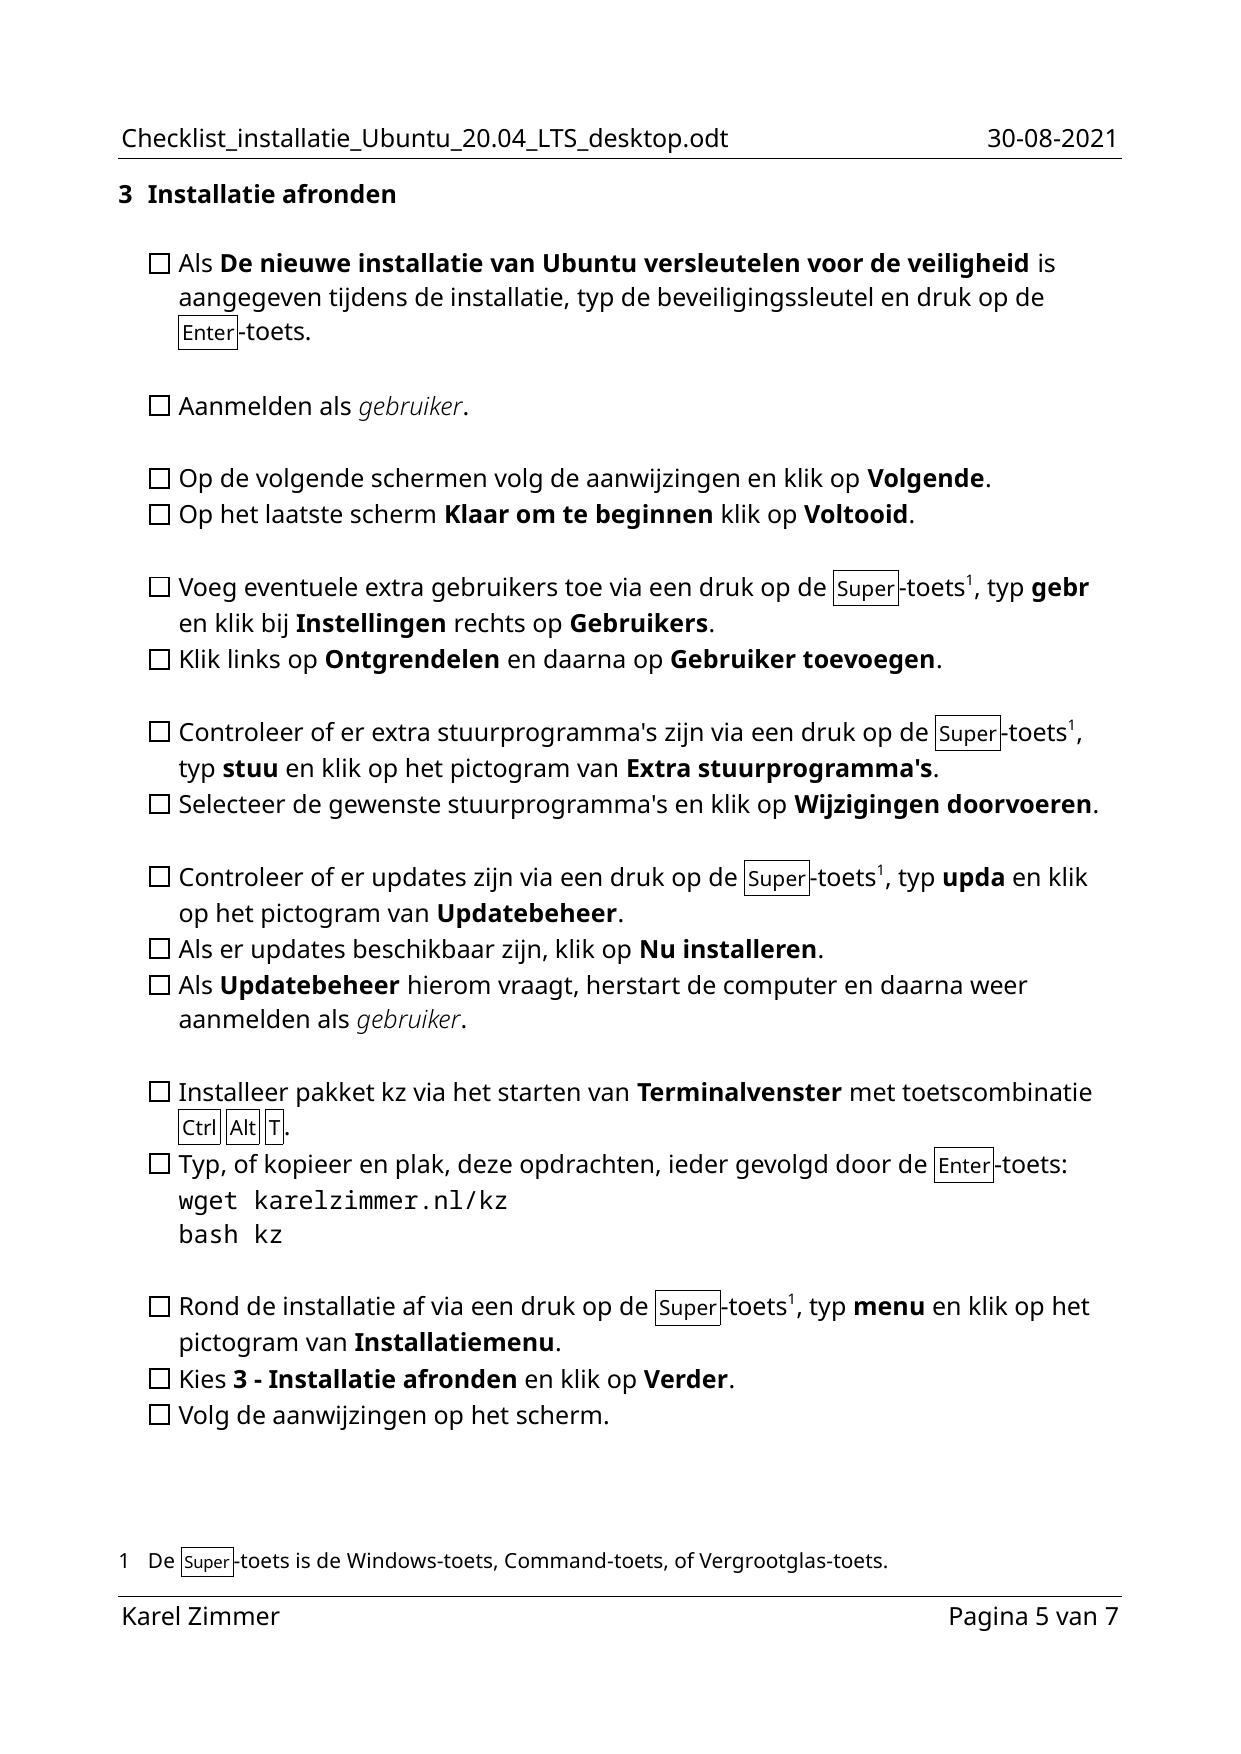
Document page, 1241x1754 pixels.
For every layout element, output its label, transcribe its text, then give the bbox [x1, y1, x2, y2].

table_cell [141, 460, 177, 496]
table_cell Selecteer de gewenste stuurprogramma's en klik op Wijzigingen doorvoeren. [177, 786, 1121, 822]
table_cell Klik links op Ontgrendelen en daarna op Gebruiker toevoegen. [177, 641, 1121, 677]
table_cell [141, 496, 177, 532]
list Installatie afronden [118, 177, 1122, 211]
table_cell [141, 351, 177, 387]
table_cell [177, 1037, 1121, 1073]
table_cell [141, 569, 177, 641]
table_cell [177, 533, 1121, 569]
table_cell Aanmelden als gebruiker. [177, 388, 1121, 424]
table_cell [177, 1433, 1121, 1469]
table_cell Volg de aanwijzingen op het scherm. [177, 1397, 1121, 1433]
table_cell [141, 786, 177, 822]
table_cell [177, 351, 1121, 387]
table_cell Als Updatebeheer hierom vraagt, herstart de computer en daarna weer aanmelden als gebruiker. [177, 967, 1121, 1037]
table_cell [141, 1288, 177, 1360]
table_cell Rond de installatie af via een druk op de Super-toets1, typ menu en klik op het pictogram van Installatiemenu. [177, 1288, 1121, 1360]
table_cell [141, 1360, 177, 1397]
table_cell Als er updates beschikbaar zijn, klik op Nu installeren. [177, 931, 1121, 967]
table_cell [141, 388, 177, 424]
table_cell [141, 931, 177, 967]
table_cell [141, 1433, 177, 1469]
table_header [141, 245, 177, 351]
table_cell [141, 677, 177, 713]
table_cell Voeg eventuele extra gebruikers toe via een druk op de Super-toets, typ gebr en klik bij Instellingen rechts op Gebruikers. [177, 569, 1121, 641]
table_cell Op het laatste scherm Klaar om te beginnen klik op Voltooid. [177, 496, 1121, 532]
table_cell [141, 1146, 177, 1252]
table_cell [141, 1252, 177, 1288]
table_cell Typ, of kopieer en plak, deze opdrachten, ieder gevolgd door de Enter-toets: wget karelzimmer.nl/kz bash kz [177, 1146, 1121, 1252]
table_cell [141, 714, 177, 786]
table_cell [141, 533, 177, 569]
table_cell [141, 1073, 177, 1146]
table_cell [141, 822, 177, 858]
table_cell [141, 424, 177, 460]
table_cell [177, 1252, 1121, 1288]
table_cell [177, 822, 1121, 858]
table_cell [141, 1037, 177, 1073]
table_cell [141, 641, 177, 677]
table_cell [141, 967, 177, 1037]
table_cell [141, 1397, 177, 1433]
table_header Als De nieuwe installatie van Ubuntu versleutelen voor de veiligheid is aangegeven tijdens de installatie, typ de beveiligingssleutel en druk op de Enter-toets. [177, 245, 1121, 351]
table_cell Op de volgende schermen volg de aanwijzingen en klik op Volgende. [177, 460, 1121, 496]
table_cell [177, 424, 1121, 460]
table_cell Controleer of er updates zijn via een druk op de Super-toets1, typ upda en klik op het pictogram van Updatebeheer. [177, 858, 1121, 931]
table_cell Installeer pakket kz via het starten van Terminalvenster met toetscombinatie Ctrl Alt T. [177, 1073, 1121, 1146]
table_cell [141, 858, 177, 931]
table_cell Kies 3 - Installatie afronden en klik op Verder. [177, 1360, 1121, 1397]
table_cell Controleer of er extra stuurprogramma's zijn via een druk op de Super-toets1, typ stuu en klik op het pictogram van Extra stuurprogramma's. [177, 714, 1121, 786]
table_cell [177, 677, 1121, 713]
